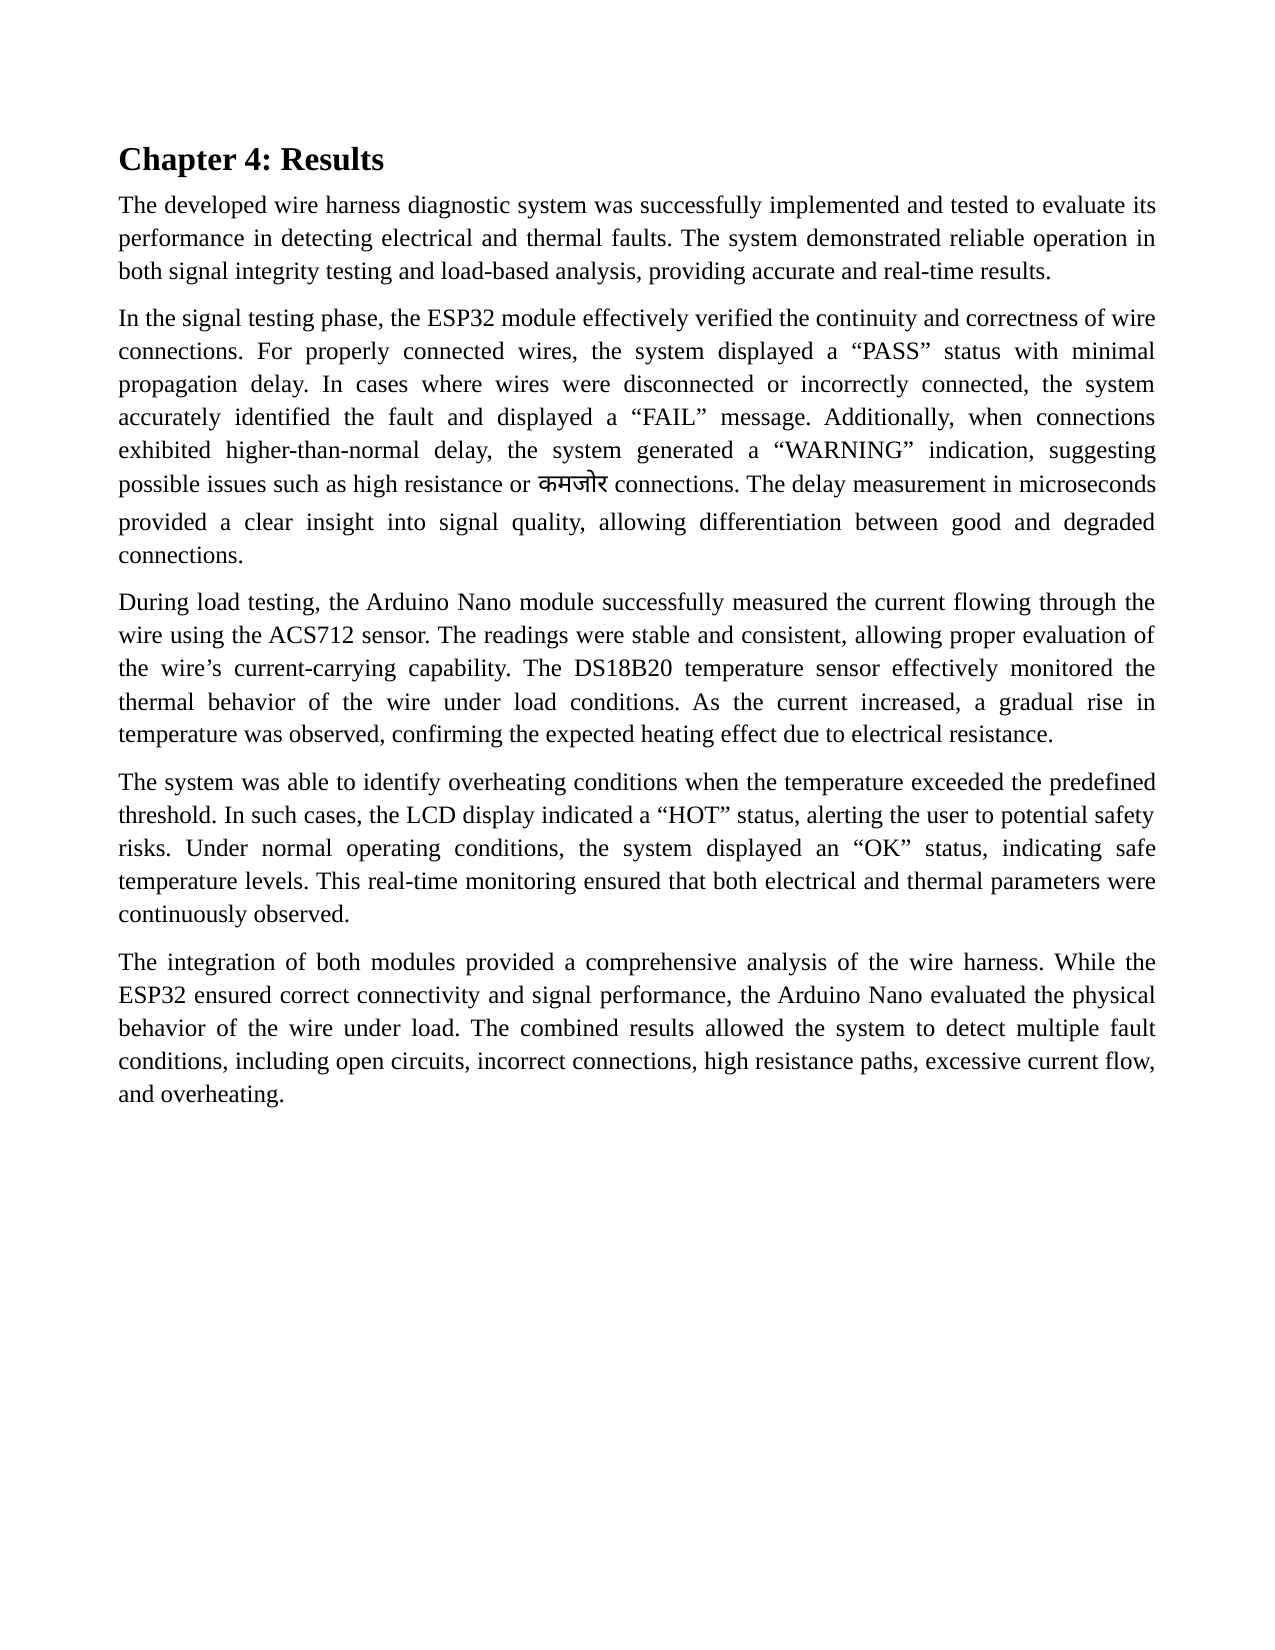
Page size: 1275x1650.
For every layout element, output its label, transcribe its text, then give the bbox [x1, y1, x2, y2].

text The developed wire harness diagnostic system was successfully implemented and tested to evaluate its performance in detecting electrical and thermal faults. The system demonstrated reliable operation in both signal integrity testing and load-based analysis, providing accurate and real-time results. [118, 190, 1157, 284]
text The system was able to identify overheating conditions when the temperature exceeded the predefined threshold. In such cases, the LCD display indicated a “HOT” status, alerting the user to potential safety risks. Under normal operating conditions, the system displayed an “OK” status, indicating safe temperature levels. This real-time monitoring ensured that both electrical and thermal parameters were continuously observed. [118, 767, 1157, 928]
text In the signal testing phase, the ESP32 module effectively verified the continuity and correctness of wire connections. For properly connected wires, the system displayed a “PASS” status with minimal propagation delay. In cases where wires were disconnected or incorrectly connected, the system accurately identified the fault and displayed a “FAIL” message. Additionally, when connections exhibited higher-than-normal delay, the system generated a “WARNING” indication, suggesting possible issues such as high resistance or कमजोर connections. The delay measurement in microseconds provided a clear insight into signal quality, allowing differentiation between good and degraded connections. [118, 303, 1157, 569]
subtitle Chapter 4: Results [118, 139, 1157, 177]
text During load testing, the Arduino Nano module successfully measured the current flowing through the wire using the ACS712 sensor. The readings were stable and consistent, allowing proper evaluation of the wire’s current-carrying capability. The DS18B20 temperature sensor effectively monitored the thermal behavior of the wire under load conditions. As the current increased, a gradual rise in temperature was observed, confirming the expected heating effect due to electrical resistance. [118, 587, 1157, 748]
text The integration of both modules provided a comprehensive analysis of the wire harness. While the ESP32 ensured correct connectivity and signal performance, the Arduino Nano evaluated the physical behavior of the wire under load. The combined results allowed the system to detect multiple fault conditions, including open circuits, incorrect connections, high resistance paths, excessive current flow, and overheating. [118, 947, 1157, 1108]
